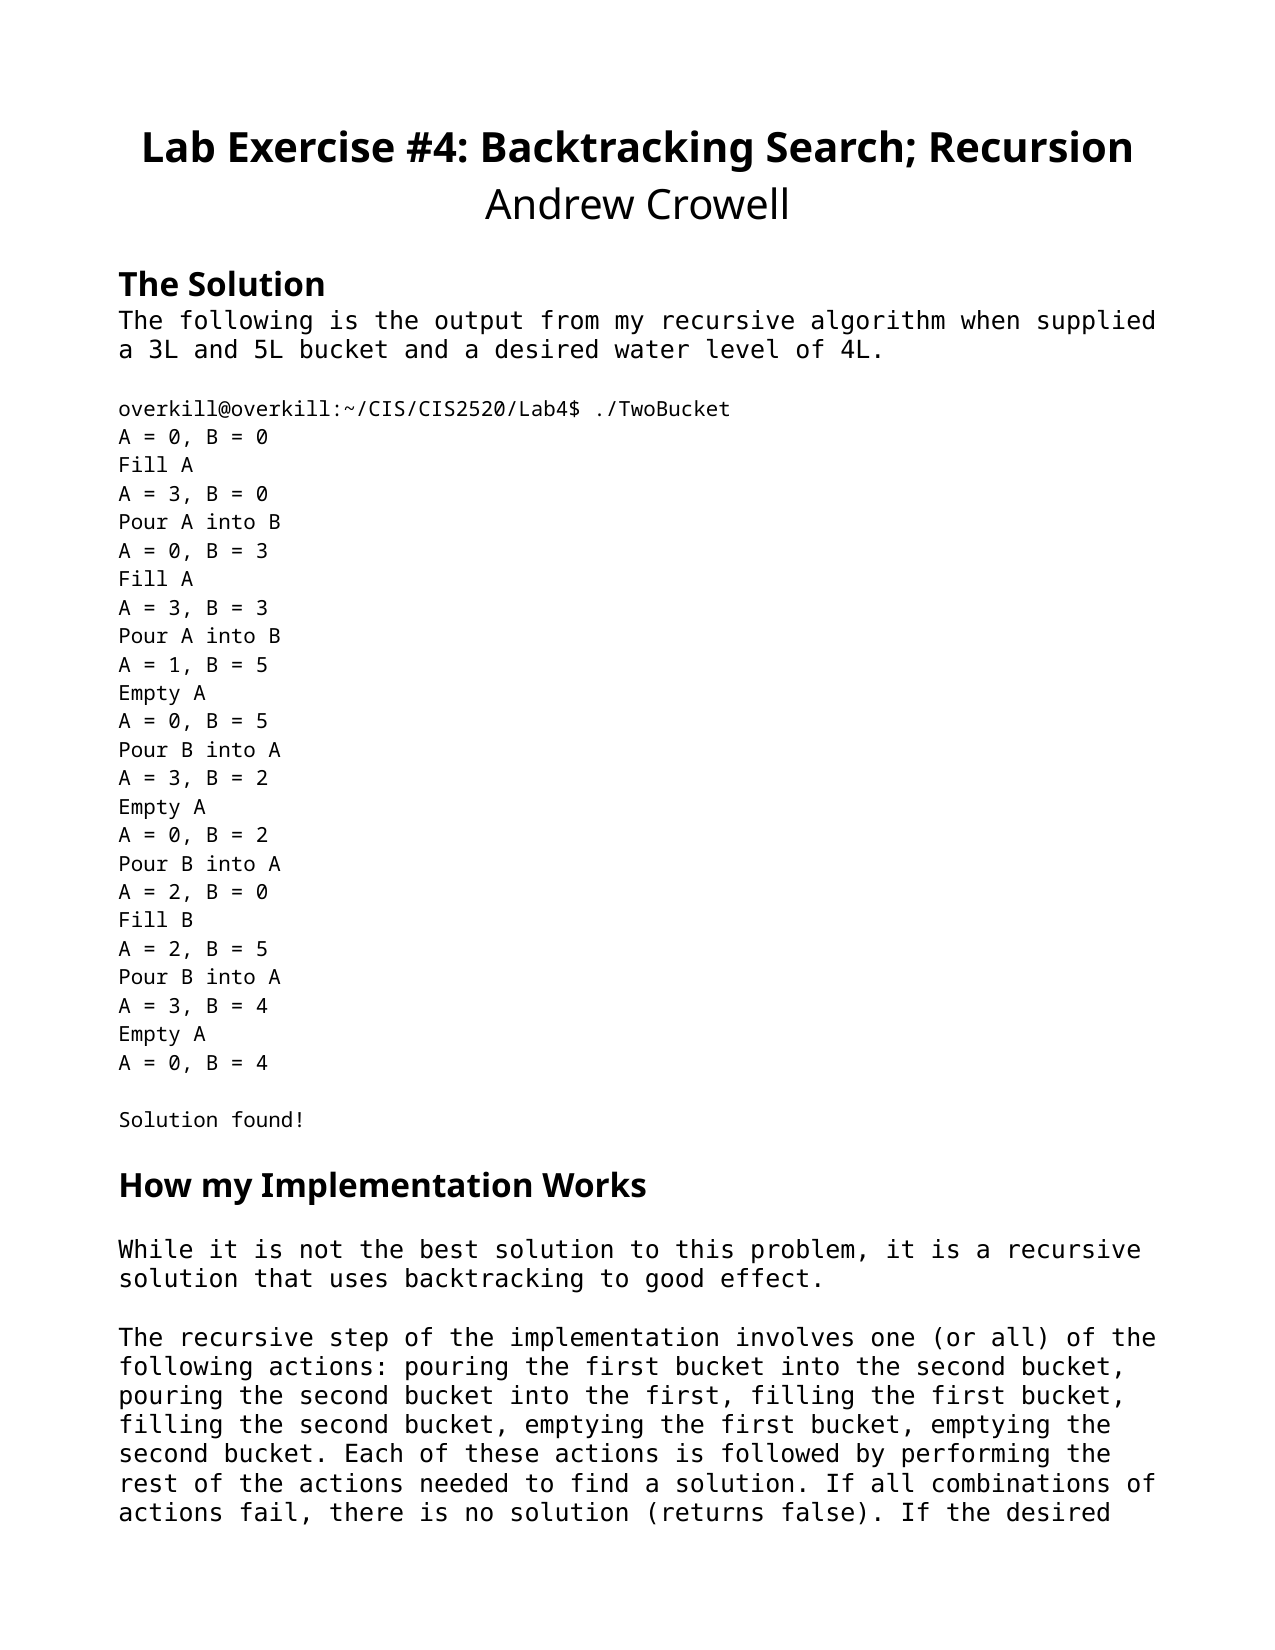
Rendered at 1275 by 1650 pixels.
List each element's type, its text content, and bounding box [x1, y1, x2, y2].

text The recursive step of the implementation involves one (or all) of the following actions: pouring the first bucket into the second bucket, pouring the second bucket into the first, filling the first bucket, filling the second bucket, emptying the first bucket, emptying the second bucket. Each of these actions is followed by performing the rest of the actions needed to find a solution. If all combinations of actions fail, there is no solution (returns false). If the desired [118, 1323, 1157, 1527]
text A = 3, B = 2 [118, 763, 1157, 792]
text overkill@overkill:~/CIS/CIS2520/Lab4$ ./TwoBucket [118, 394, 1157, 422]
text A = 0, B = 5 [118, 707, 1157, 735]
text While it is not the best solution to this problem, it is a recursive solution that uses backtracking to good effect. [118, 1235, 1157, 1294]
text A = 3, B = 0 [118, 479, 1157, 507]
text Lab Exercise #4: Backtracking Search; Recursion [118, 118, 1157, 175]
text A = 2, B = 0 [118, 877, 1157, 906]
text Pour A into B [118, 621, 1157, 650]
text Pour B into A [118, 962, 1157, 991]
text Andrew Crowell [118, 175, 1157, 232]
text Pour B into A [118, 735, 1157, 763]
text Fill A [118, 451, 1157, 479]
text Pour B into A [118, 849, 1157, 877]
text A = 0, B = 4 [118, 1048, 1157, 1076]
text The following is the output from my recursive algorithm when supplied a 3L and 5L bucket and a desired water level of 4L. [118, 306, 1157, 364]
text A = 3, B = 3 [118, 593, 1157, 621]
text Pour A into B [118, 507, 1157, 536]
text Fill B [118, 906, 1157, 934]
text A = 0, B = 3 [118, 536, 1157, 564]
text Solution found! [118, 1105, 1157, 1133]
text The Solution [118, 261, 1157, 306]
text A = 3, B = 4 [118, 991, 1157, 1019]
text How my Implementation Works [118, 1162, 1157, 1207]
text A = 0, B = 0 [118, 422, 1157, 451]
text Fill A [118, 564, 1157, 593]
text A = 1, B = 5 [118, 650, 1157, 678]
text Empty A [118, 678, 1157, 707]
text A = 0, B = 2 [118, 820, 1157, 849]
text A = 2, B = 5 [118, 934, 1157, 962]
text Empty A [118, 792, 1157, 820]
text Empty A [118, 1019, 1157, 1048]
